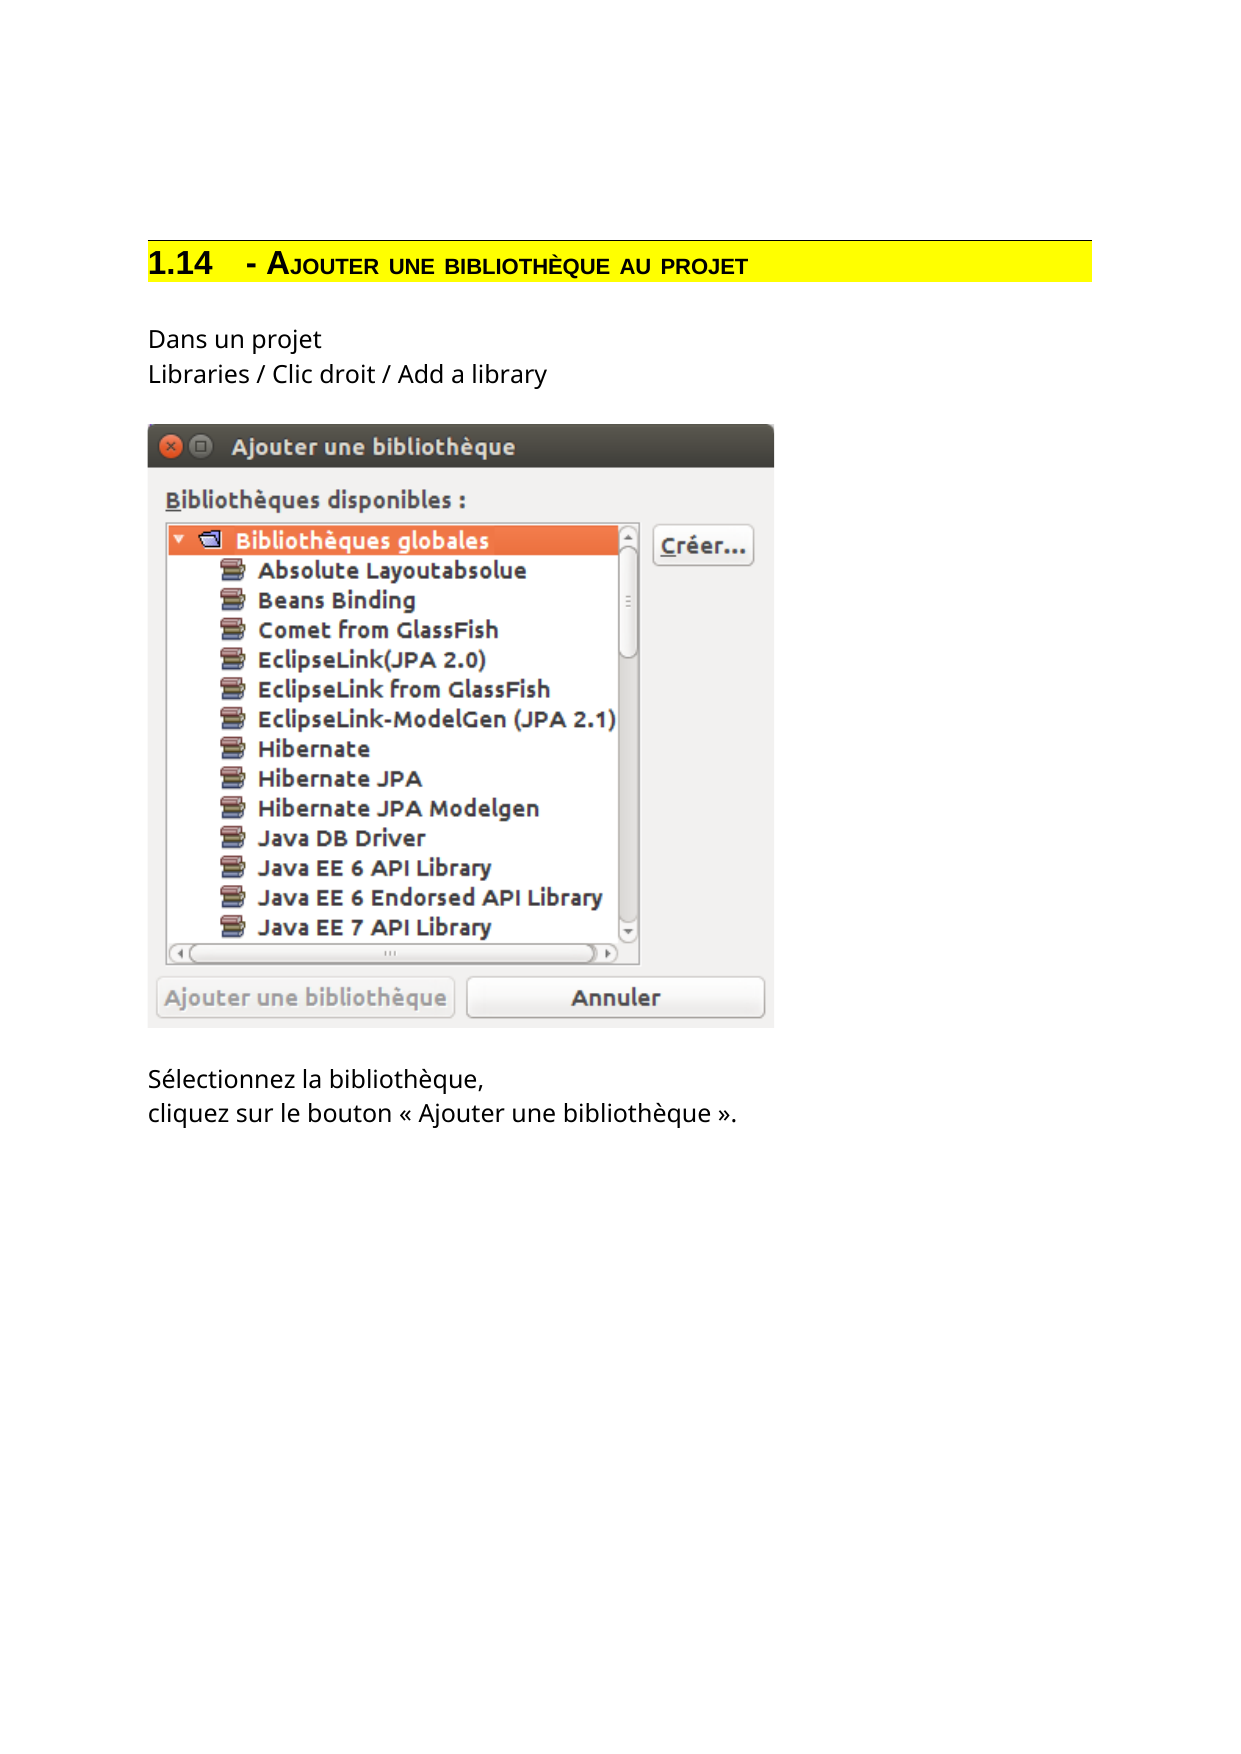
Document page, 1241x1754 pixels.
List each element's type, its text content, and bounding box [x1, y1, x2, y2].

text Dans un projet [148, 322, 1092, 356]
text Sélectionnez la bibliothèque, [148, 1062, 1092, 1096]
subtitle - Ajouter une bibliothèque au projet [148, 241, 1092, 282]
text Libraries / Clic droit / Add a library [148, 356, 1092, 390]
picture [147, 424, 775, 1028]
text cliquez sur le bouton « Ajouter une bibliothèque ». [148, 1096, 1092, 1130]
